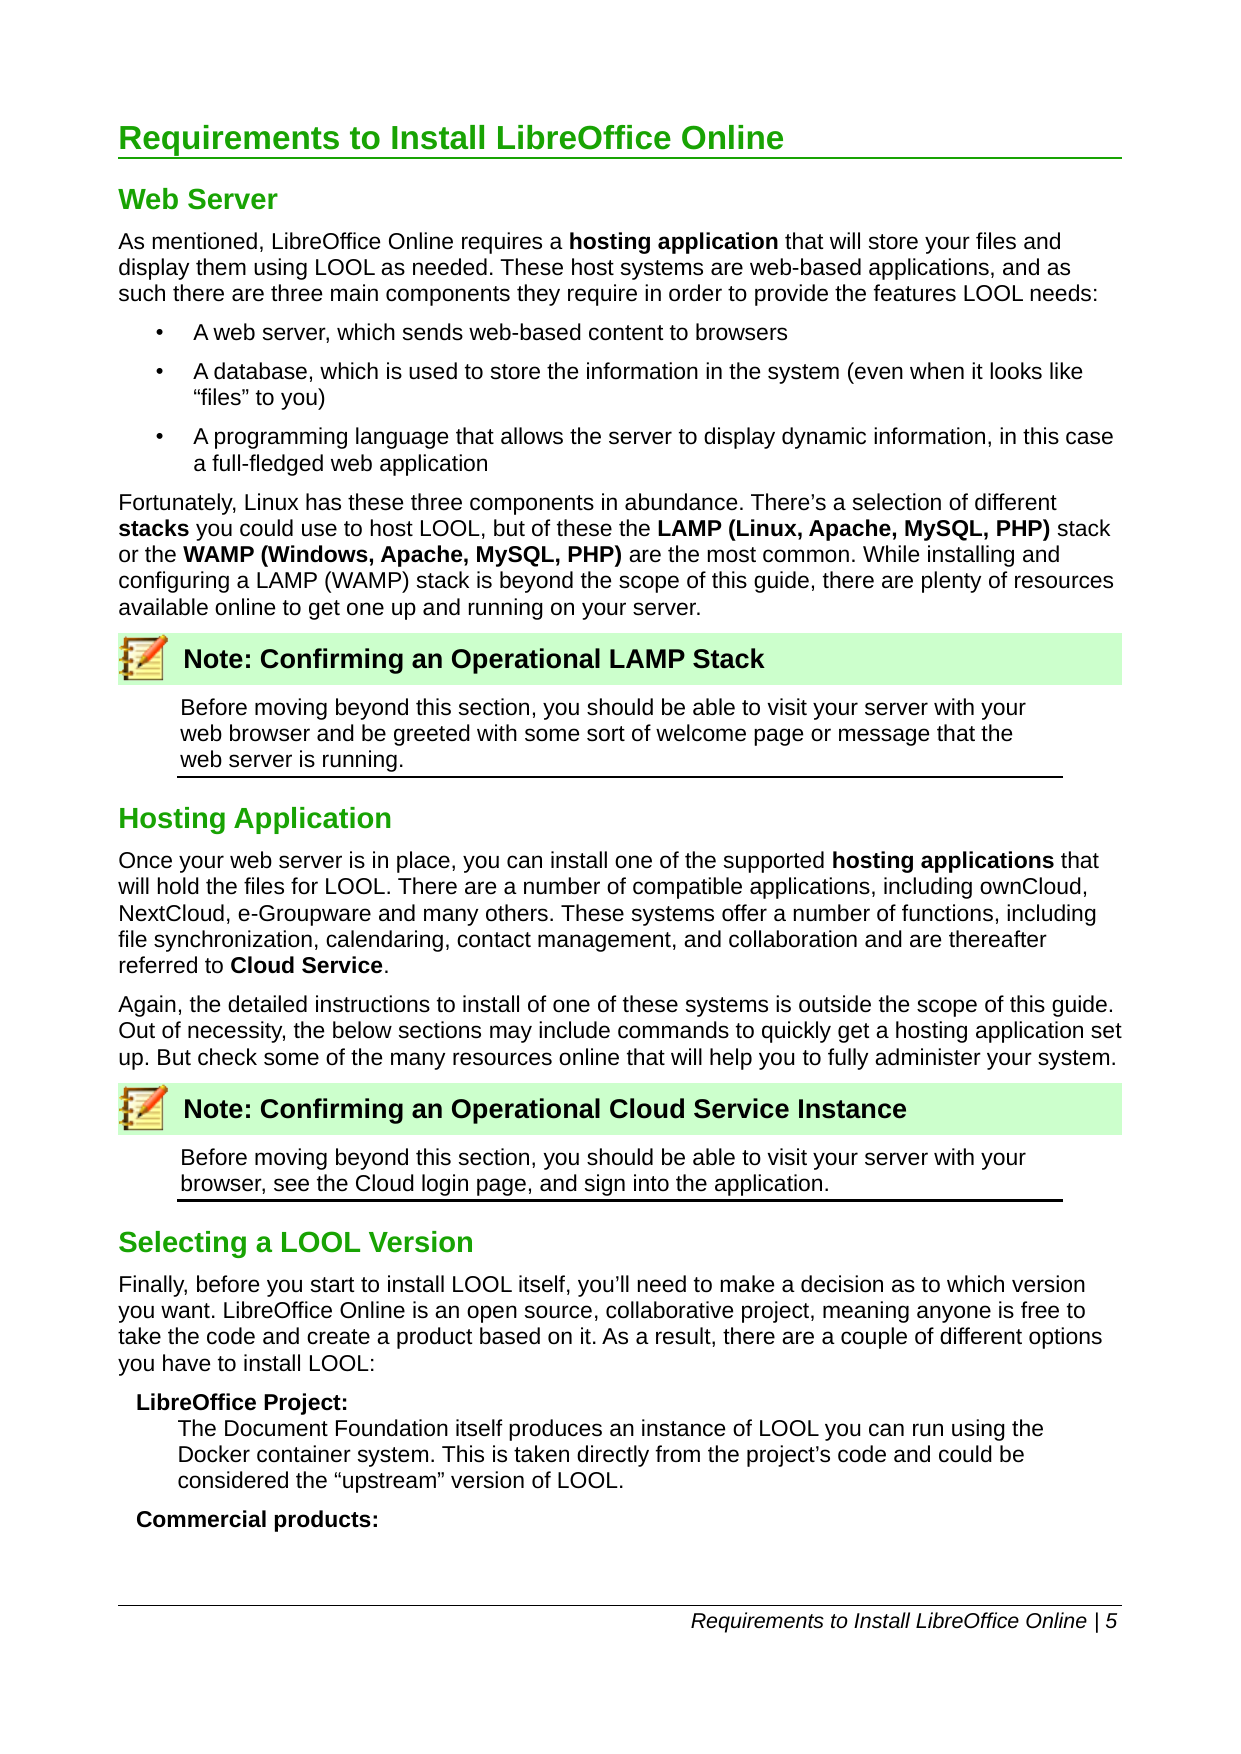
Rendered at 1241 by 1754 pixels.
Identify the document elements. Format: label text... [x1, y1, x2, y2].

text Before moving beyond this section, you should be able to visit your server with your web browser and be greeted with some sort of welcome page or message that the web server is running. [177, 691, 1063, 776]
subtitle Requirements to Install LibreOffice Online [118, 118, 1122, 157]
text Again, the detailed instructions to install of one of these systems is outside the scope of this guide. Out of necessity, the below sections may include commands to quickly get a hosting application set up. But check some of the many resources online that will help you to fully administer your system. [118, 991, 1122, 1070]
subtitle Hosting Application [118, 802, 1122, 835]
text Fortunately, Linux has these three components in abundance. There’s a selection of different stacks you could use to host LOOL, but of these the LAMP (Linux, Apache, MySQL, PHP) stack or the WAMP (Windows, Apache, MySQL, PHP) are the most common. While installing and configuring a LAMP (WAMP) stack is beyond the scope of this guide, there are plenty of resources available online to get one up and running on your server. [118, 488, 1122, 620]
text The Document Foundation itself produces an instance of LOOL you can run using the Docker container system. This is taken directly from the project’s code and could be considered the “upstream” version of LOOL. [177, 1415, 1122, 1494]
picture [119, 633, 170, 684]
subtitle Note: Confirming an Operational Cloud Service Instance [118, 1083, 1122, 1135]
text As mentioned, LibreOffice Online requires a hosting application that will store your files and display them using LOOL as needed. These host systems are web-based applications, and as such there are three main components they require in order to provide the features LOOL needs: [118, 228, 1122, 307]
text Finally, before you start to install LOOL itself, you’ll need to make a decision as to which version you want. LibreOffice Online is an open source, collaborative project, meaning anyone is free to take the code and create a product based on it. As a result, there are a couple of different options you have to install LOOL: [118, 1271, 1122, 1376]
subtitle Note: Confirming an Operational LAMP Stack [118, 633, 1122, 685]
text Commercial products: [136, 1506, 1122, 1533]
text Once your web server is in place, you can install one of the supported hosting applications that will hold the files for LOOL. There are a number of compatible applications, including ownCloud, NextCloud, e-Groupware and many others. These systems offer a number of functions, including file synchronization, calendaring, contact management, and collaboration and are thereafter referred to Cloud Service. [118, 847, 1122, 979]
subtitle Web Server [118, 182, 1122, 216]
picture [119, 1083, 170, 1134]
list A web server, which sends web-based content to browsers [156, 319, 1122, 346]
text Before moving beyond this section, you should be able to visit your server with your browser, see the Cloud login page, and sign into the application. [177, 1141, 1063, 1199]
subtitle Selecting a LOOL Version [118, 1225, 1122, 1259]
list A database, which is used to store the information in the system (even when it looks like “files” to you) [156, 358, 1122, 411]
text LibreOffice Project: [136, 1388, 1122, 1415]
list A programming language that allows the server to display dynamic information, in this case a full-fledged web application [156, 423, 1122, 476]
